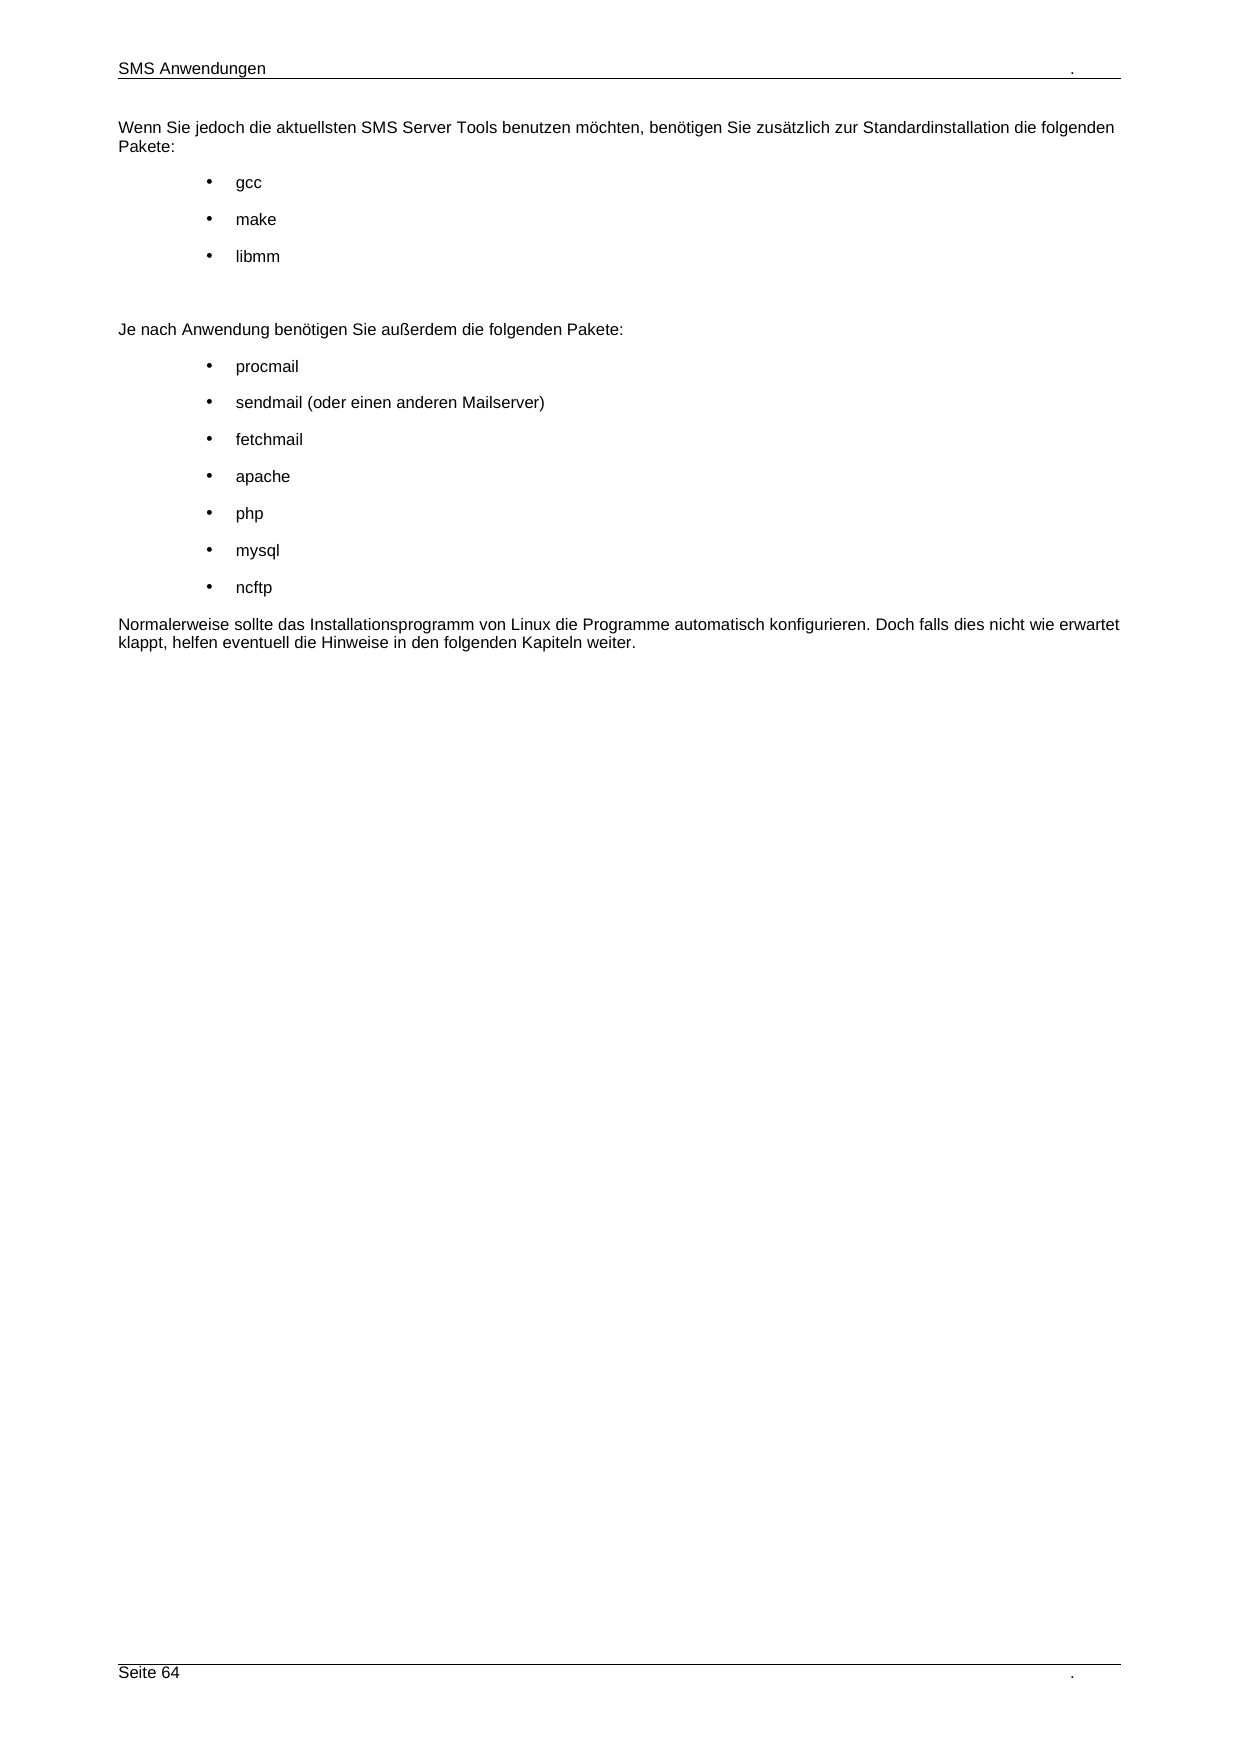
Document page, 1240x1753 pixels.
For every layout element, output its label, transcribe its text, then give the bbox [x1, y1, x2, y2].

list sendmail (oder einen anderen Mailserver) [206, 394, 1121, 413]
text Je nach Anwendung benötigen Sie außerdem die folgenden Pakete: [118, 320, 1121, 339]
text Wenn Sie jedoch die aktuellsten SMS Server Tools benutzen möchten, benötigen Sie zusätzlich zur Standardinstallation die folgenden Pakete: [118, 118, 1121, 156]
text Normalerweise sollte das Installationsprogramm von Linux die Programme automatisch konfigurieren. Doch falls dies nicht wie erwartet klappt, helfen eventuell die Hinweise in den folgenden Kapiteln weiter. [118, 615, 1121, 652]
list ncftp [206, 578, 1121, 597]
list libmm [206, 247, 1121, 266]
list fetchmail [206, 431, 1121, 450]
list procmail [206, 357, 1121, 376]
list mysql [206, 541, 1121, 560]
list php [206, 504, 1121, 523]
list gcc [206, 173, 1121, 192]
list make [206, 210, 1121, 229]
list apache [206, 467, 1121, 487]
